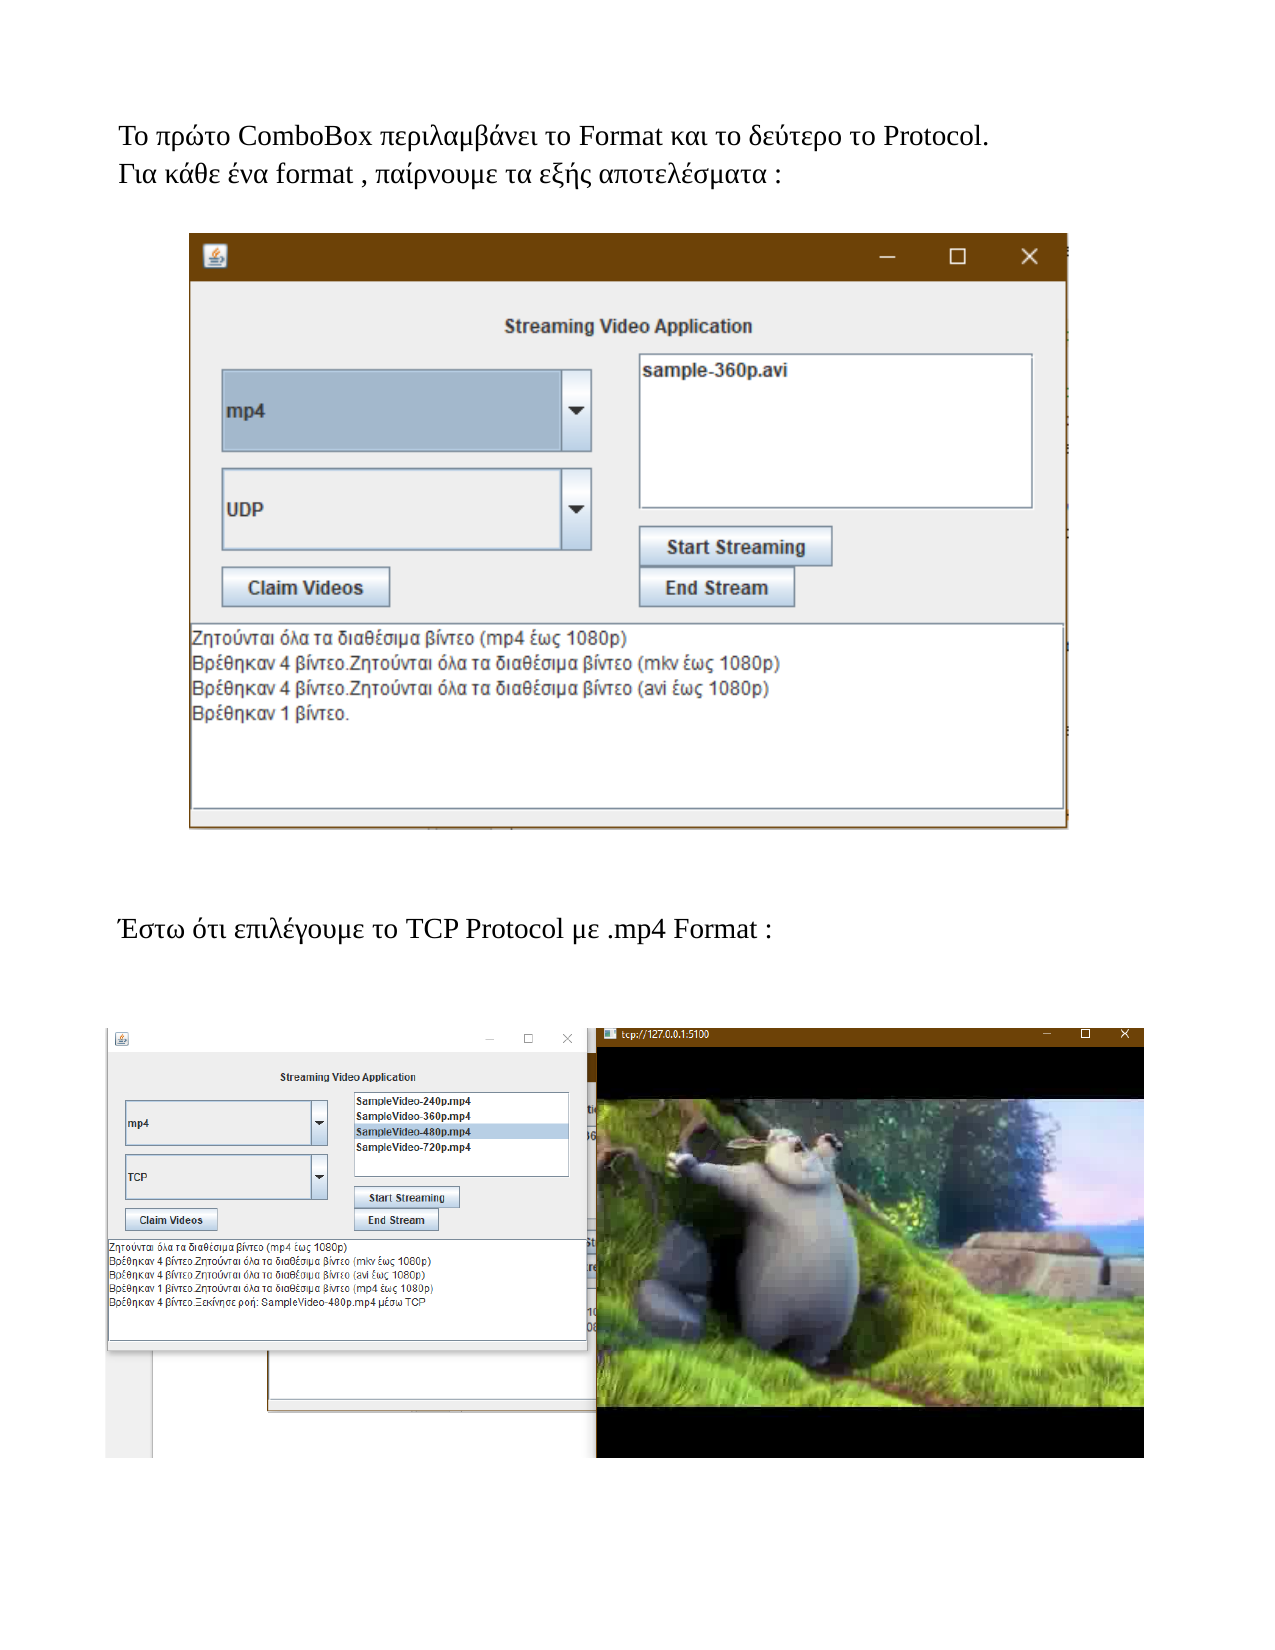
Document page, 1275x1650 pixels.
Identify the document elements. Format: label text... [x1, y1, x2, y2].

picture [189, 233, 1069, 830]
text Έστω ότι επιλέγουμε το TCP Protocol με .mp4 Format : [118, 210, 1157, 945]
text [118, 964, 1157, 1519]
text Το πρώτο ComboBox περιλαμβάνει το Format και το δεύτερο το Protocol. Για κάθε ένα format , παίρνουμε τα εξής αποτελέσματα : [118, 118, 1157, 190]
picture [105, 1028, 1144, 1458]
